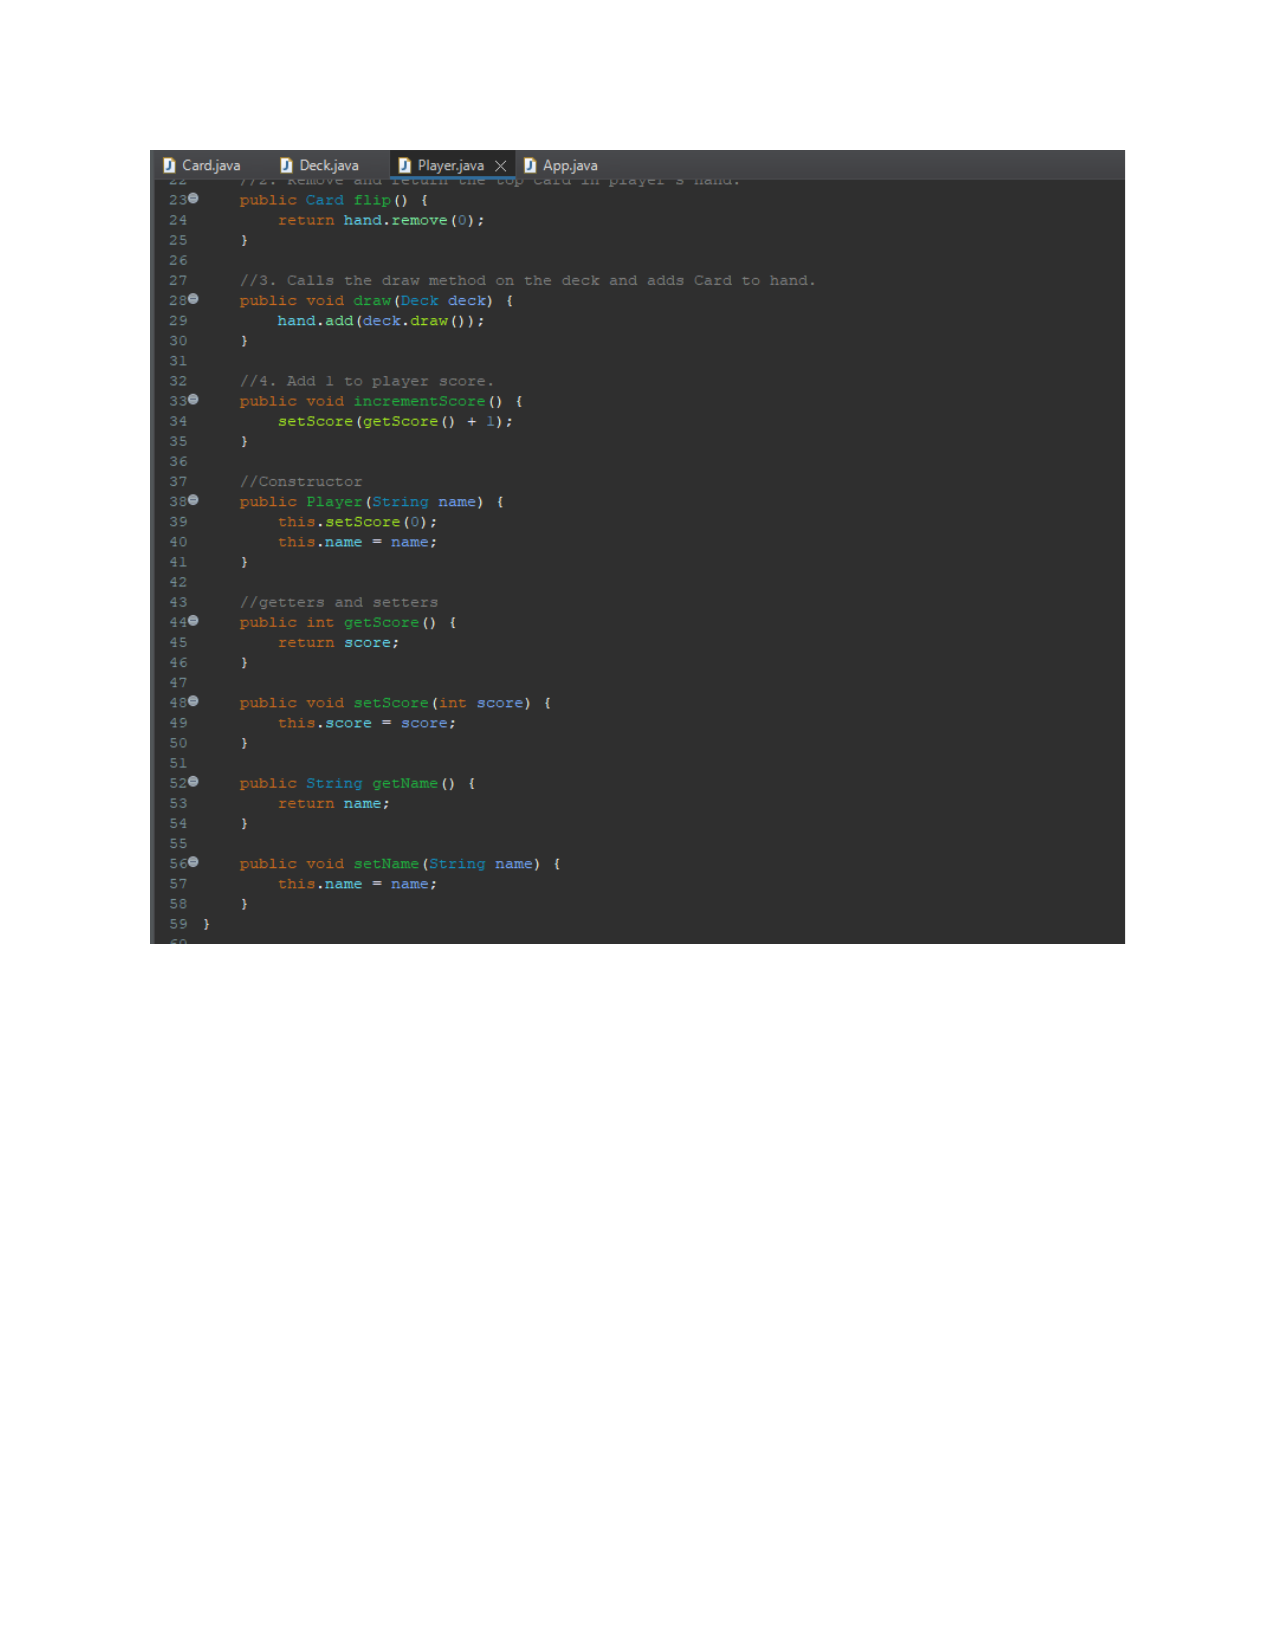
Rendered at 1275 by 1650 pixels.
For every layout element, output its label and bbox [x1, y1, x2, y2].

picture [150, 150, 1125, 944]
